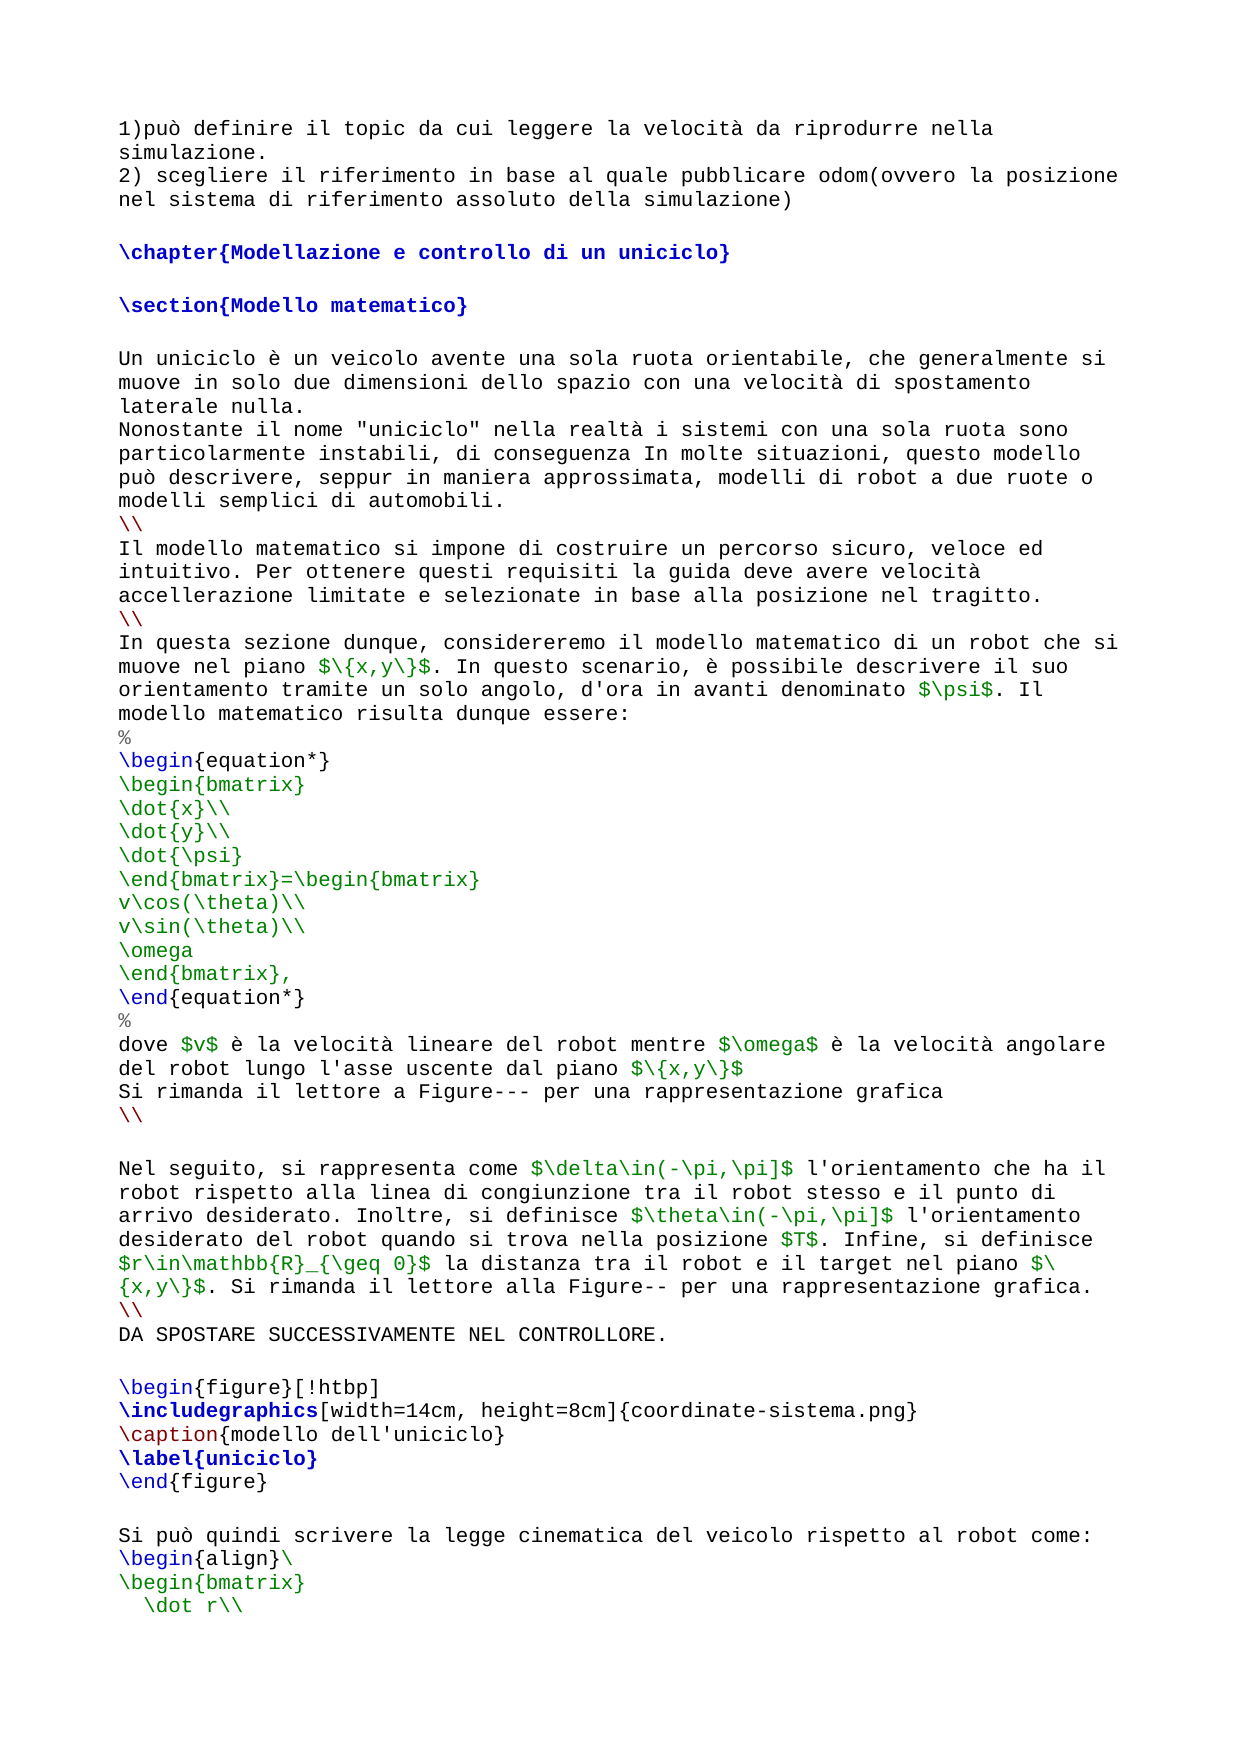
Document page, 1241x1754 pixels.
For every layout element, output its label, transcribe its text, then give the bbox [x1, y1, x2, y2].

text % [118, 1011, 1122, 1034]
text \end{bmatrix}, [118, 963, 1122, 987]
text \chapter{Modellazione e controllo di un uniciclo} [118, 242, 1122, 266]
text Il modello matematico si impone di costruire un percorso sicuro, veloce ed intuitivo. Per ottenere questi requisiti la guida deve avere velocità accellerazione limitate e selezionate in base alla posizione nel tragitto. [118, 538, 1122, 608]
text \\ [118, 514, 1122, 538]
text \\ [118, 608, 1122, 632]
text \omega [118, 939, 1122, 963]
text \dot r\\ [118, 1596, 1122, 1619]
text v\sin(\theta)\\ [118, 916, 1122, 939]
text Nel seguito, si rappresenta come $\delta\in(-\pi,\pi]$ l'orientamento che ha il [118, 1158, 1122, 1182]
text % [118, 727, 1122, 750]
text \begin{figure}[!htbp] [118, 1377, 1122, 1401]
text \\ [118, 1300, 1122, 1324]
text \end{figure} [118, 1471, 1122, 1495]
text \includegraphics[width=14cm, height=8cm]{coordinate-sistema.png} [118, 1401, 1122, 1424]
text Si può quindi scrivere la legge cinematica del veicolo rispetto al robot come: [118, 1524, 1122, 1548]
text \dot{x}\\ [118, 798, 1122, 821]
text Si rimanda il lettore a Figure--- per una rappresentazione grafica [118, 1081, 1122, 1105]
text \caption{modello dell'uniciclo} [118, 1424, 1122, 1448]
text Un uniciclo è un veicolo avente una sola ruota orientabile, che generalmente si muove in solo due dimensioni dello spazio con una velocità di spostamento laterale nulla. [118, 348, 1122, 419]
text 2) scegliere il riferimento in base al quale pubblicare odom(ovvero la posizione nel sistema di riferimento assoluto della simulazione) [118, 165, 1122, 213]
text \section{Modello matematico} [118, 295, 1122, 319]
text \dot{y}\\ [118, 821, 1122, 845]
text \dot{\psi} [118, 845, 1122, 869]
text \end{bmatrix}=\begin{bmatrix} [118, 869, 1122, 892]
text v\cos(\theta)\\ [118, 892, 1122, 916]
text \label{uniciclo} [118, 1448, 1122, 1471]
text In questa sezione dunque, considereremo il modello matematico di un robot che si muove nel piano $\{x,y\}$. In questo scenario, è possibile descrivere il suo orientamento tramite un solo angolo, d'ora in avanti denominato $\psi$. Il modello matematico risulta dunque essere: [118, 632, 1122, 727]
text \begin{equation*} [118, 750, 1122, 774]
text \begin{bmatrix} [118, 1572, 1122, 1596]
text dove $v$ è la velocità lineare del robot mentre $\omega$ è la velocità angolare del robot lungo l'asse uscente dal piano $\{x,y\}$ [118, 1034, 1122, 1081]
text 1)può definire il topic da cui leggere la velocità da riprodurre nella simulazione. [118, 118, 1122, 165]
text \\ [118, 1105, 1122, 1129]
text \end{equation*} [118, 987, 1122, 1011]
text DA SPOSTARE SUCCESSIVAMENTE NEL CONTROLLORE. [118, 1324, 1122, 1347]
text \begin{align}\ [118, 1548, 1122, 1572]
text \begin{bmatrix} [118, 774, 1122, 798]
text Nonostante il nome "uniciclo" nella realtà i sistemi con una sola ruota sono particolarmente instabili, di conseguenza In molte situazioni, questo modello può descrivere, seppur in maniera approssimata, modelli di robot a due ruote o modelli semplici di automobili. [118, 419, 1122, 514]
text robot rispetto alla linea di congiunzione tra il robot stesso e il punto di arrivo desiderato. Inoltre, si definisce $\theta\in(-\pi,\pi]$ l'orientamento desiderato del robot quando si trova nella posizione $T$. Infine, si definisce $r\in\mathbb{R}_{\geq 0}$ la distanza tra il robot e il target nel piano $\{x,y\}$. Si rimanda il lettore alla Figure-- per una rappresentazione grafica. [118, 1182, 1122, 1300]
